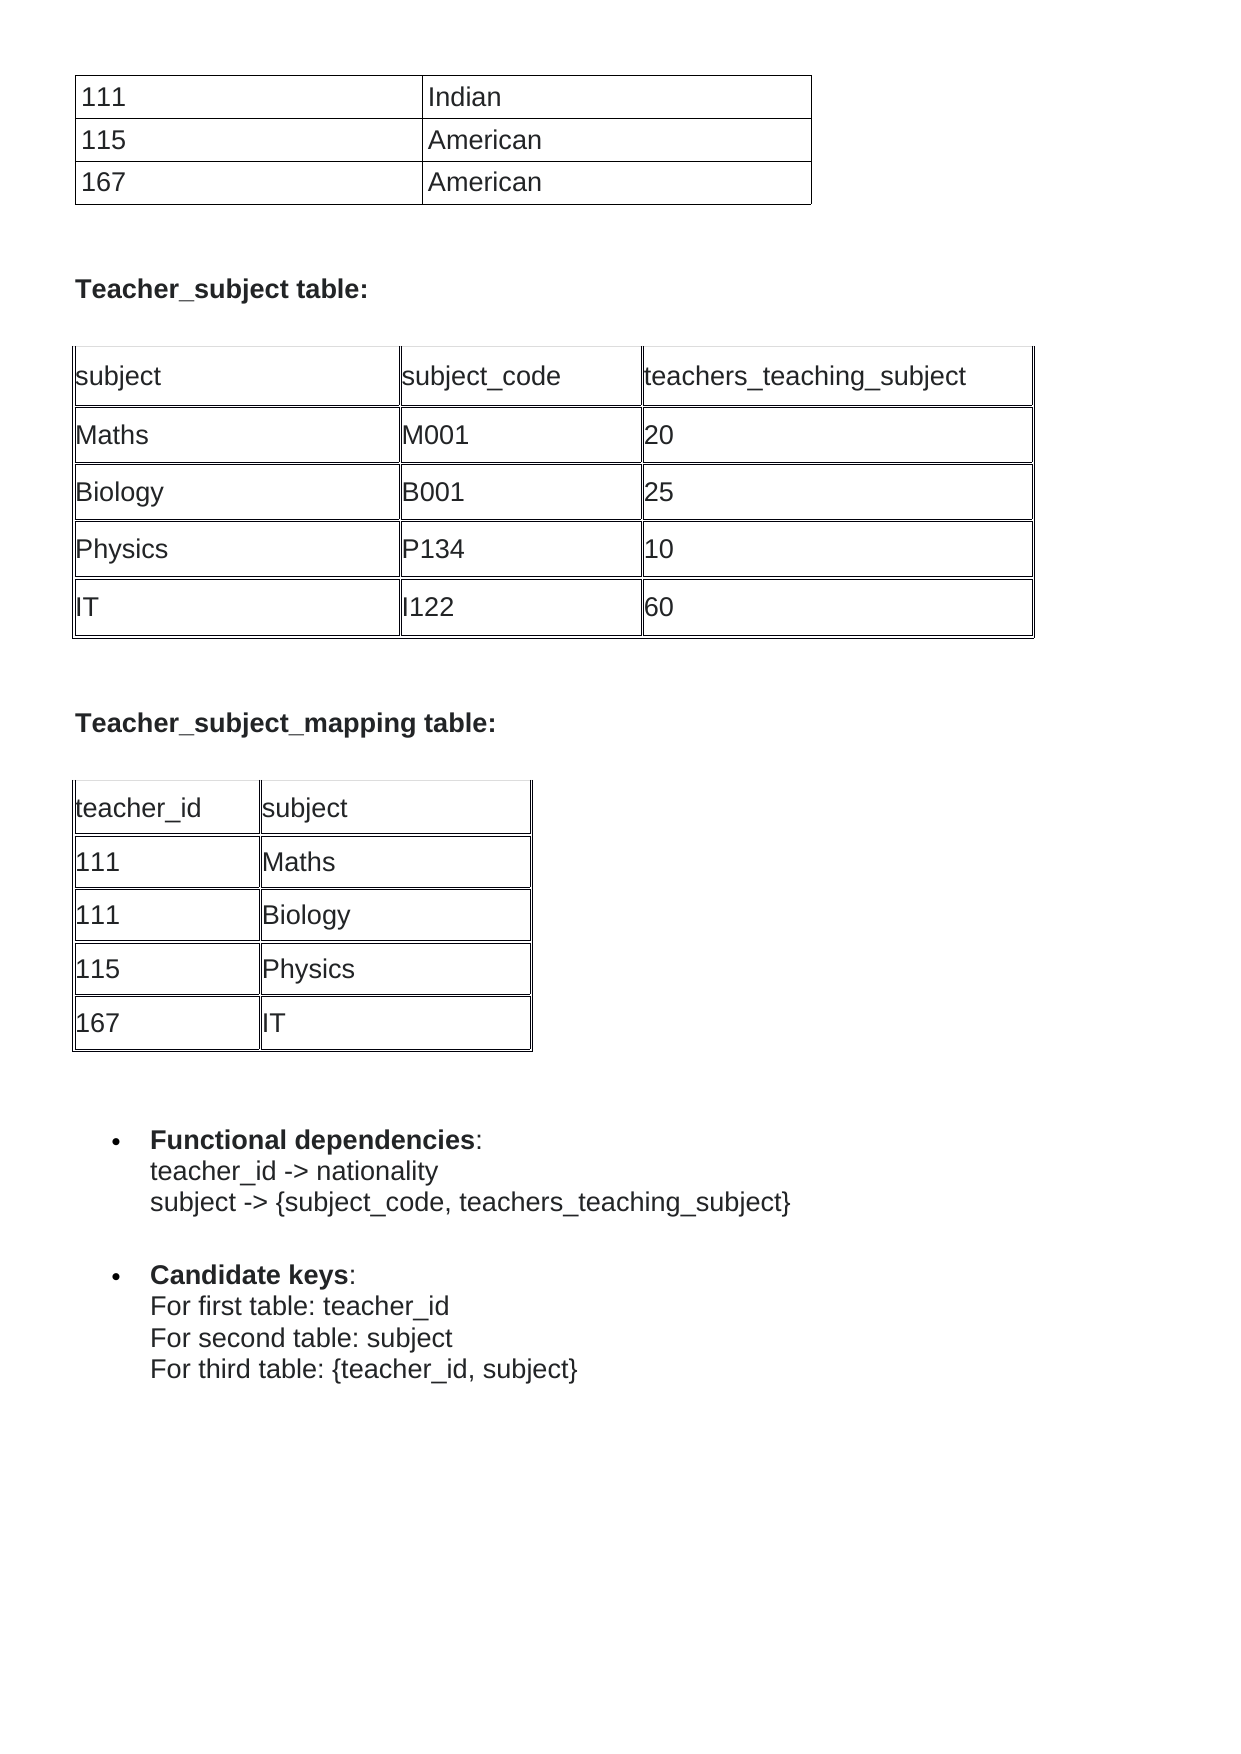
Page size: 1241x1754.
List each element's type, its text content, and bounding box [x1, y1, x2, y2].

table_cell 111 [76, 837, 259, 887]
table_cell 167 [76, 162, 422, 203]
table_cell M001 [402, 408, 641, 462]
table_cell 167 [76, 997, 259, 1049]
table_cell 111 [76, 890, 259, 940]
table_cell I122 [402, 580, 641, 635]
table_cell Physics [262, 944, 530, 994]
table_header subject [262, 781, 530, 833]
list Functional dependencies: teacher_id -> nationality subject -> {subject_code, teachers_teaching_subject} [112, 1124, 1165, 1218]
table_header subject_code [402, 347, 641, 404]
table_cell IT [76, 580, 399, 635]
table_cell Maths [76, 408, 399, 462]
table_header teachers_teaching_subject [644, 347, 1032, 404]
table_cell 10 [644, 522, 1032, 576]
table_cell IT [262, 997, 530, 1049]
table_cell American [423, 119, 811, 161]
list Teacher_subject table: [75, 273, 1165, 304]
table_cell 111 [76, 76, 422, 118]
list Teacher_subject_mapping table: [75, 707, 1165, 738]
table_cell P134 [402, 522, 641, 576]
table_cell B001 [402, 465, 641, 519]
table_cell 60 [644, 580, 1032, 635]
table_cell Biology [76, 465, 399, 519]
table_cell Maths [262, 837, 530, 887]
table_cell 115 [76, 944, 259, 994]
table_header subject [76, 347, 399, 404]
table_cell 25 [644, 465, 1032, 519]
list Candidate keys: For first table: teacher_id For second table: subject For third table: {teacher_id, subject} [112, 1259, 1165, 1384]
table_cell 115 [76, 119, 422, 161]
table_cell 20 [644, 408, 1032, 462]
table_cell American [423, 162, 811, 203]
table_cell Physics [76, 522, 399, 576]
table_cell Biology [262, 890, 530, 940]
table_cell Indian [423, 76, 811, 118]
table_header teacher_id [76, 781, 259, 833]
